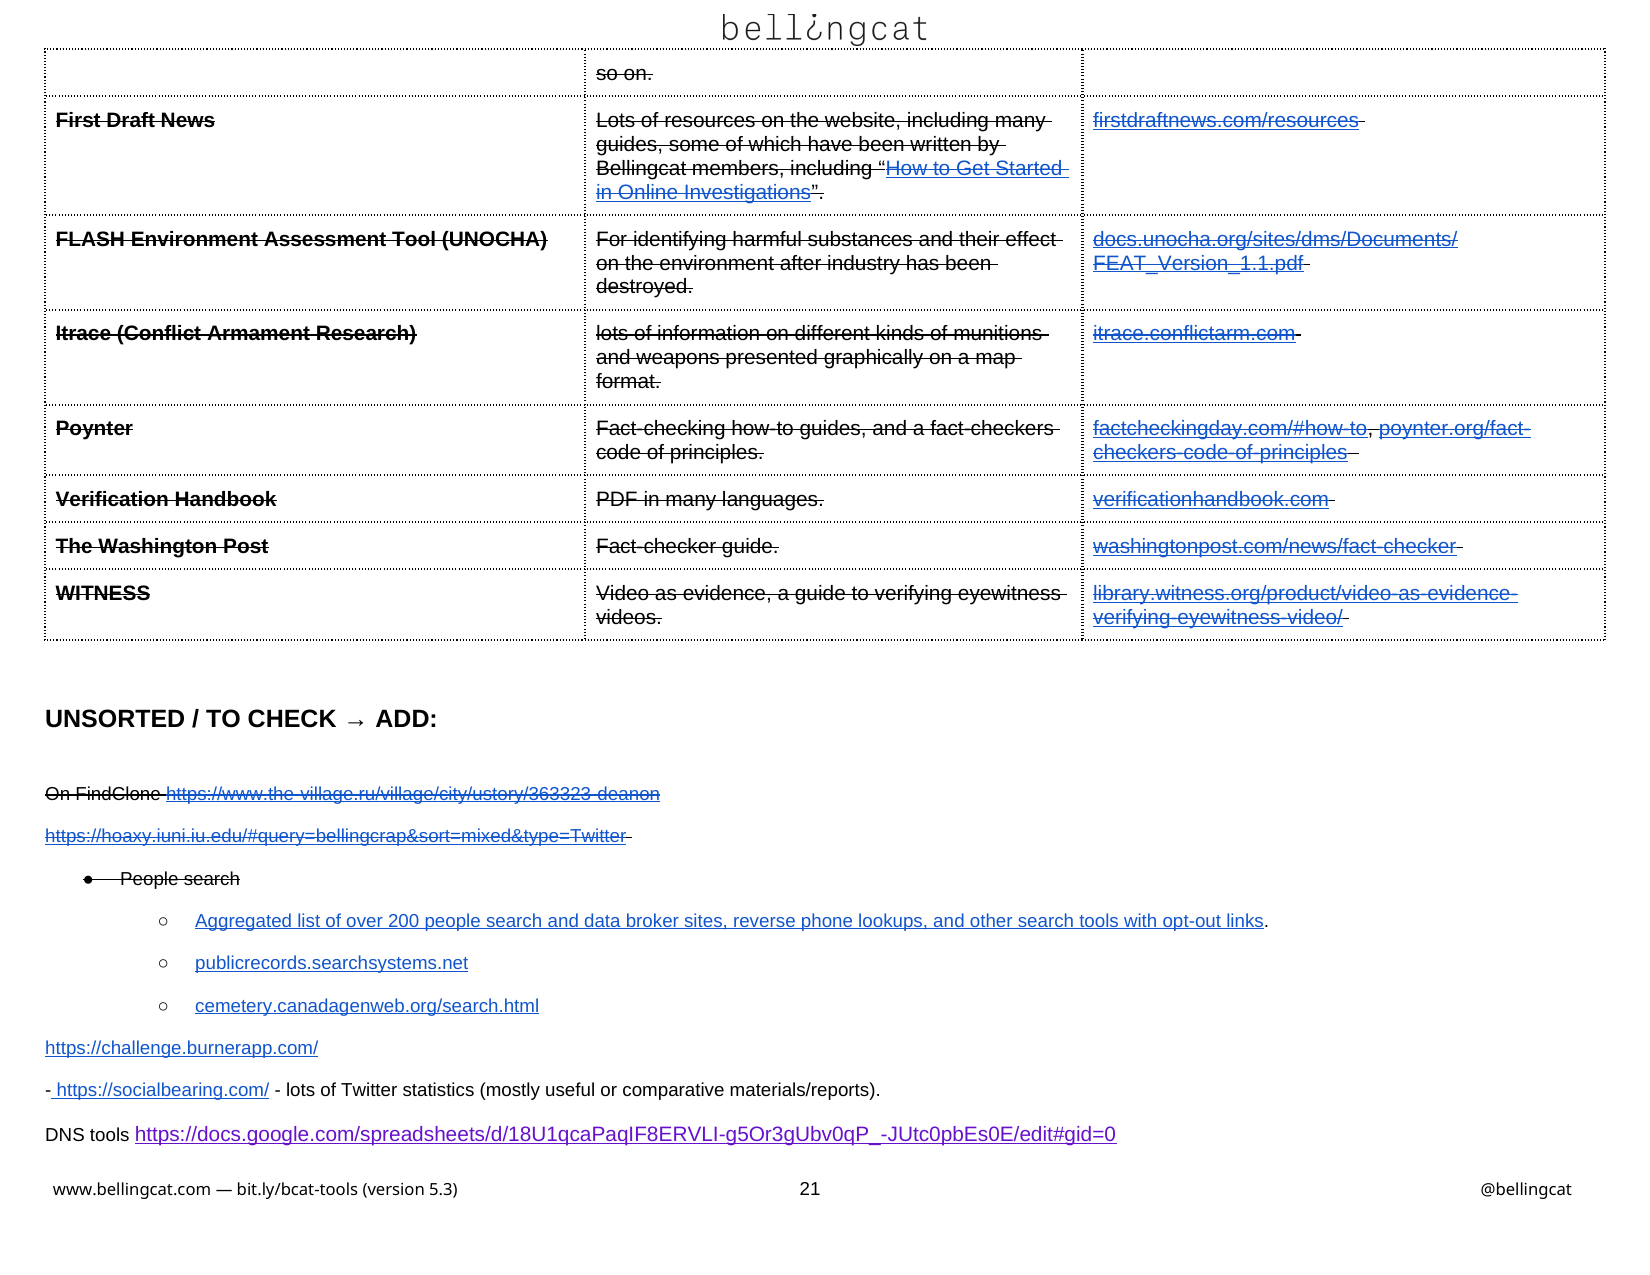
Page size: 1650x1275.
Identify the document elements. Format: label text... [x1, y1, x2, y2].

table_cell WITNESS [45, 568, 585, 639]
text - https://socialbearing.com/ - lots of Twitter statistics (mostly useful or comparative materials/reports). [45, 1079, 1605, 1101]
table_cell Verification Handbook [45, 474, 585, 521]
table_cell lots of information on different kinds of munitions and weapons presented graphically on a map format. [585, 309, 1082, 403]
table_cell PDF in many languages. [585, 474, 1082, 521]
list cemetery.canadagenweb.org/search.html [157, 994, 1605, 1016]
list People search [82, 867, 1605, 889]
list publicrecords.searchsystems.net [157, 952, 1605, 974]
table_cell so on. [585, 48, 1082, 95]
table_cell Fact-checking how-to guides, and a fact-checkers code of principles. [585, 404, 1082, 474]
table_cell Lots of resources on the website, including many guides, some of which have been written by Bellingcat members, including “How to Get Started in Online Investigations”. [585, 95, 1082, 214]
table_cell FLASH Environment Assessment Tool (UNOCHA) [45, 214, 585, 309]
table_cell firstdraftnews.com/resources [1083, 95, 1605, 214]
table_cell For identifying harmful substances and their effect on the environment after industry has been destroyed. [585, 214, 1082, 309]
table_cell itrace.conflictarm.com [1083, 309, 1605, 403]
table_cell factcheckingday.com/#how-to, poynter.org/fact-checkers-code-of-principles [1083, 404, 1605, 474]
table_cell First Draft News [45, 95, 585, 214]
text https://hoaxy.iuni.iu.edu/#query=bellingcrap&sort=mixed&type=Twitter [45, 825, 1605, 846]
table_cell Itrace (Conflict Armament Research) [45, 309, 585, 403]
table_cell Video as evidence, a guide to verifying eyewitness videos. [585, 568, 1082, 639]
text DNS tools https://docs.google.com/spreadsheets/d/18U1qcaPaqIF8ERVLI-g5Or3gUbv0qP_-JUtc0pbEs0E/edit#gid=0 [45, 1122, 1605, 1146]
table_cell docs.unocha.org/sites/dms/Documents/FEAT_Version_1.1.pdf [1083, 214, 1605, 309]
table_cell [1083, 48, 1605, 95]
table_cell The Washington Post [45, 521, 585, 568]
text UNSORTED / TO CHECK → ADD: [45, 704, 1605, 733]
table_cell Fact-checker guide. [585, 521, 1082, 568]
table_cell library.witness.org/product/video-as-evidence-verifying-eyewitness-video/ [1083, 568, 1605, 639]
text https://challenge.burnerapp.com/ [45, 1037, 1605, 1058]
table_cell Poynter [45, 404, 585, 474]
table_cell verificationhandbook.com [1083, 474, 1605, 521]
table_cell [45, 48, 585, 95]
text On FindClone https://www.the-village.ru/village/city/ustory/363323-deanon [45, 782, 1605, 804]
table_cell washingtonpost.com/news/fact-checker [1083, 521, 1605, 568]
list Aggregated list of over 200 people search and data broker sites, reverse phone lookups, and other search tools with opt-out links. [157, 910, 1605, 931]
picture [723, 14, 927, 46]
